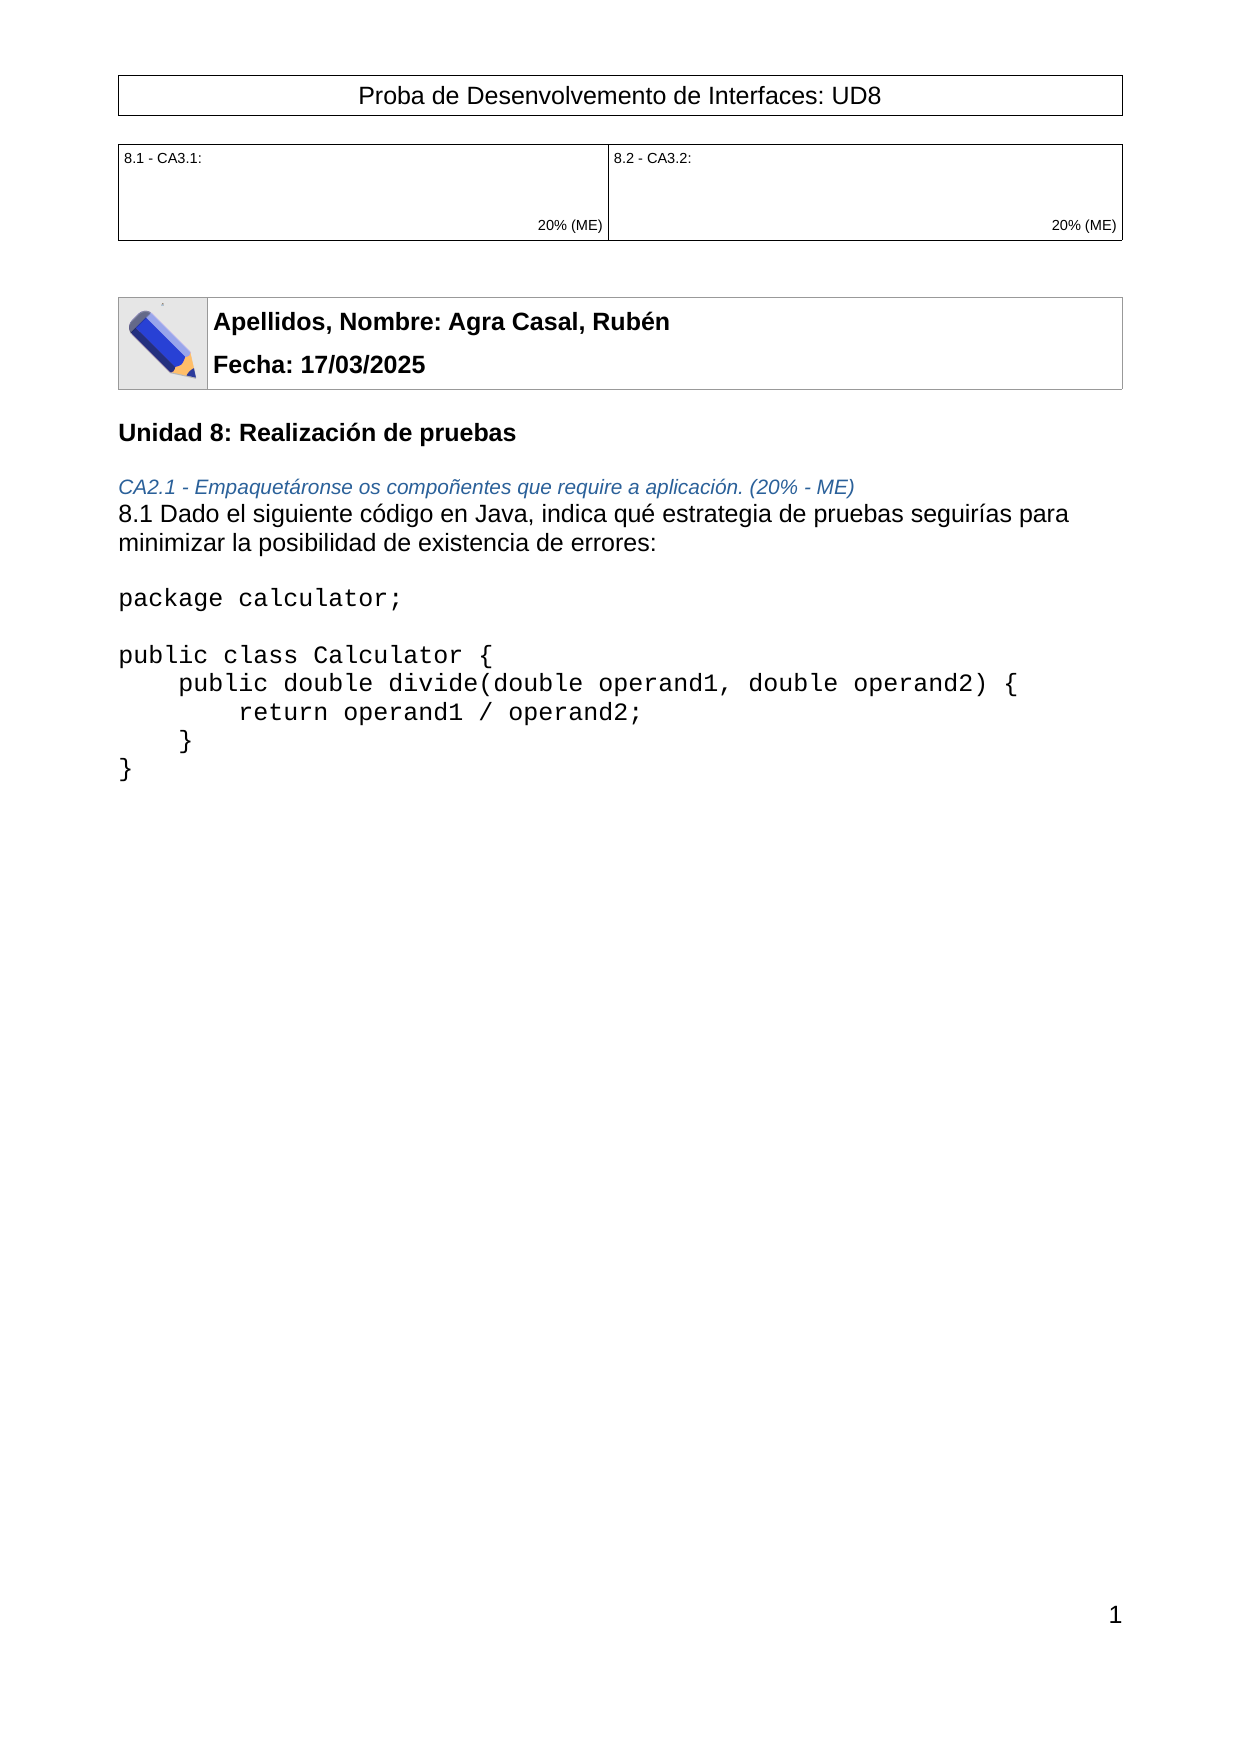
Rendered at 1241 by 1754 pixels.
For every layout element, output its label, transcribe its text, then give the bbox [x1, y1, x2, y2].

text 8.1 Dado el siguiente código en Java, indica qué estrategia de pruebas seguirías para minimizar la posibilidad de existencia de errores: [118, 499, 1122, 557]
table_header 8.2 - CA3.2: 20% (ME) [609, 145, 1122, 239]
table_header [119, 298, 207, 389]
text package calculator; [118, 585, 1122, 614]
text Unidad 8: Realización de pruebas [118, 418, 1122, 446]
table_header 8.1 - CA3.1: 20% (ME) [119, 145, 608, 239]
text return operand1 / operand2; [118, 699, 1122, 727]
text } [118, 727, 1122, 756]
table_header Apellidos, Nombre: Agra Casal, Rubén Fecha: 17/03/2025 [208, 298, 1122, 389]
text CA2.1 - Empaquetáronse os compoñentes que require a aplicación. (20% - ME) [118, 475, 1122, 499]
text public class Calculator { [118, 642, 1122, 671]
text public double divide(double operand1, double operand2) { [118, 671, 1122, 699]
text } [118, 756, 1122, 784]
